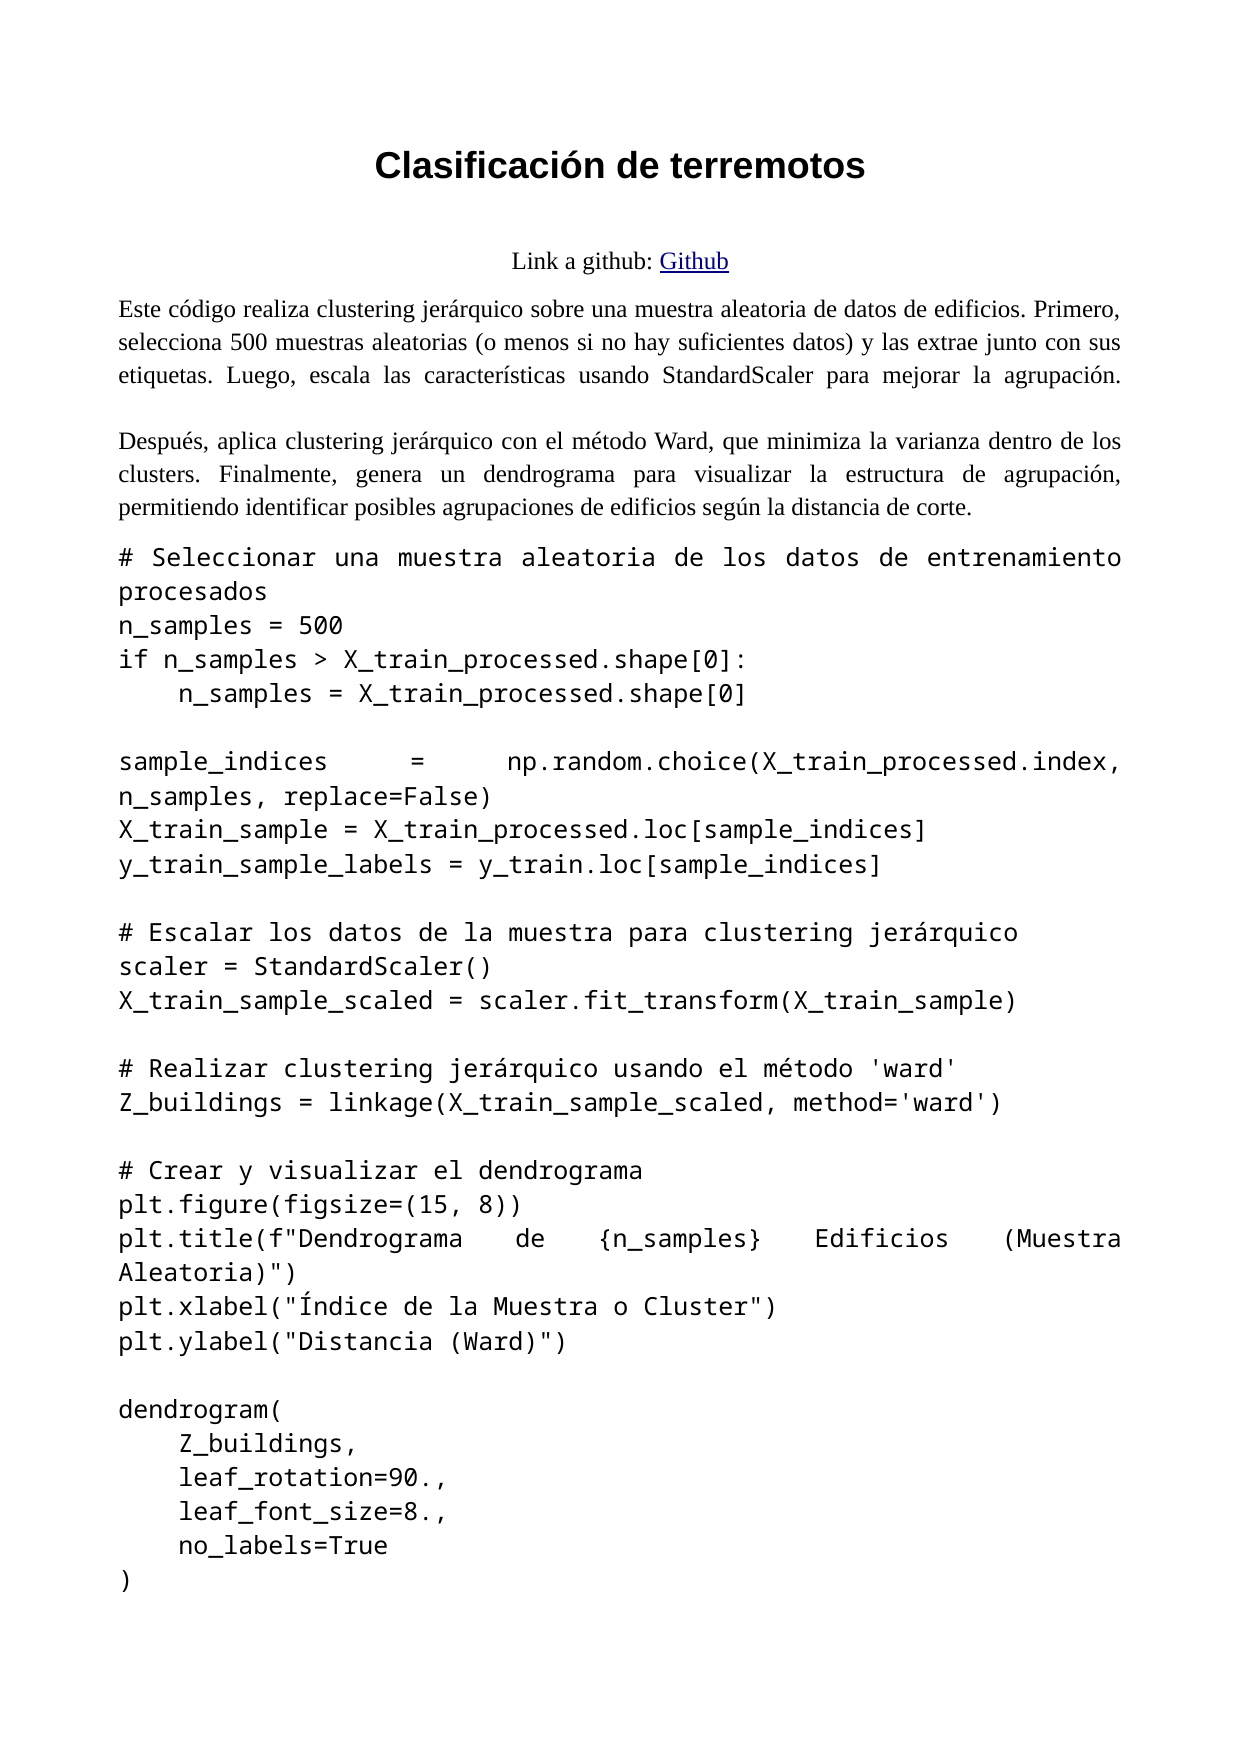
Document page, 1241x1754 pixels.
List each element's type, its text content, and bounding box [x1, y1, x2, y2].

text Este código realiza clustering jerárquico sobre una muestra aleatoria de datos de edificios. Primero, selecciona 500 muestras aleatorias (o menos si no hay suficientes datos) y las extrae junto con sus etiquetas. Luego, escala las características usando StandardScaler para mejorar la agrupación. Después, aplica clustering jerárquico con el método Ward, que minimiza la varianza dentro de los clusters. Finalmente, genera un dendrograma para visualizar la estructura de agrupación, permitiendo identificar posibles agrupaciones de edificios según la distancia de corte. [118, 294, 1122, 521]
text Link a github: Github [118, 246, 1122, 275]
table_header # Seleccionar una muestra aleatoria de los datos de entrenamiento procesados n_samples = 500 if n_samples > X_train_processed.shape[0]: n_samples = X_train_processed.shape[0] sample_indices = np.random.choice(X_train_processed.index, n_samples, replace=False) X_train_sample = X_train_processed.loc[sample_indices] y_train_sample_labels = y_train.loc[sample_indices] # Escalar los datos de la muestra para clustering jerárquico scaler = StandardScaler() X_train_sample_scaled = scaler.fit_transform(X_train_sample) # Realizar clustering jerárquico usando el método 'ward' Z_buildings = linkage(X_train_sample_scaled, method='ward') # Crear y visualizar el dendrograma plt.figure(figsize=(15, 8)) plt.title(f"Dendrograma de {n_samples} Edificios (Muestra Aleatoria)") plt.xlabel("Índice de la Muestra o Cluster") plt.ylabel("Distancia (Ward)") dendrogram( Z_buildings, leaf_rotation=90., leaf_font_size=8., no_labels=True ) [118, 540, 1122, 1630]
subtitle Clasificación de terremotos [118, 143, 1122, 186]
